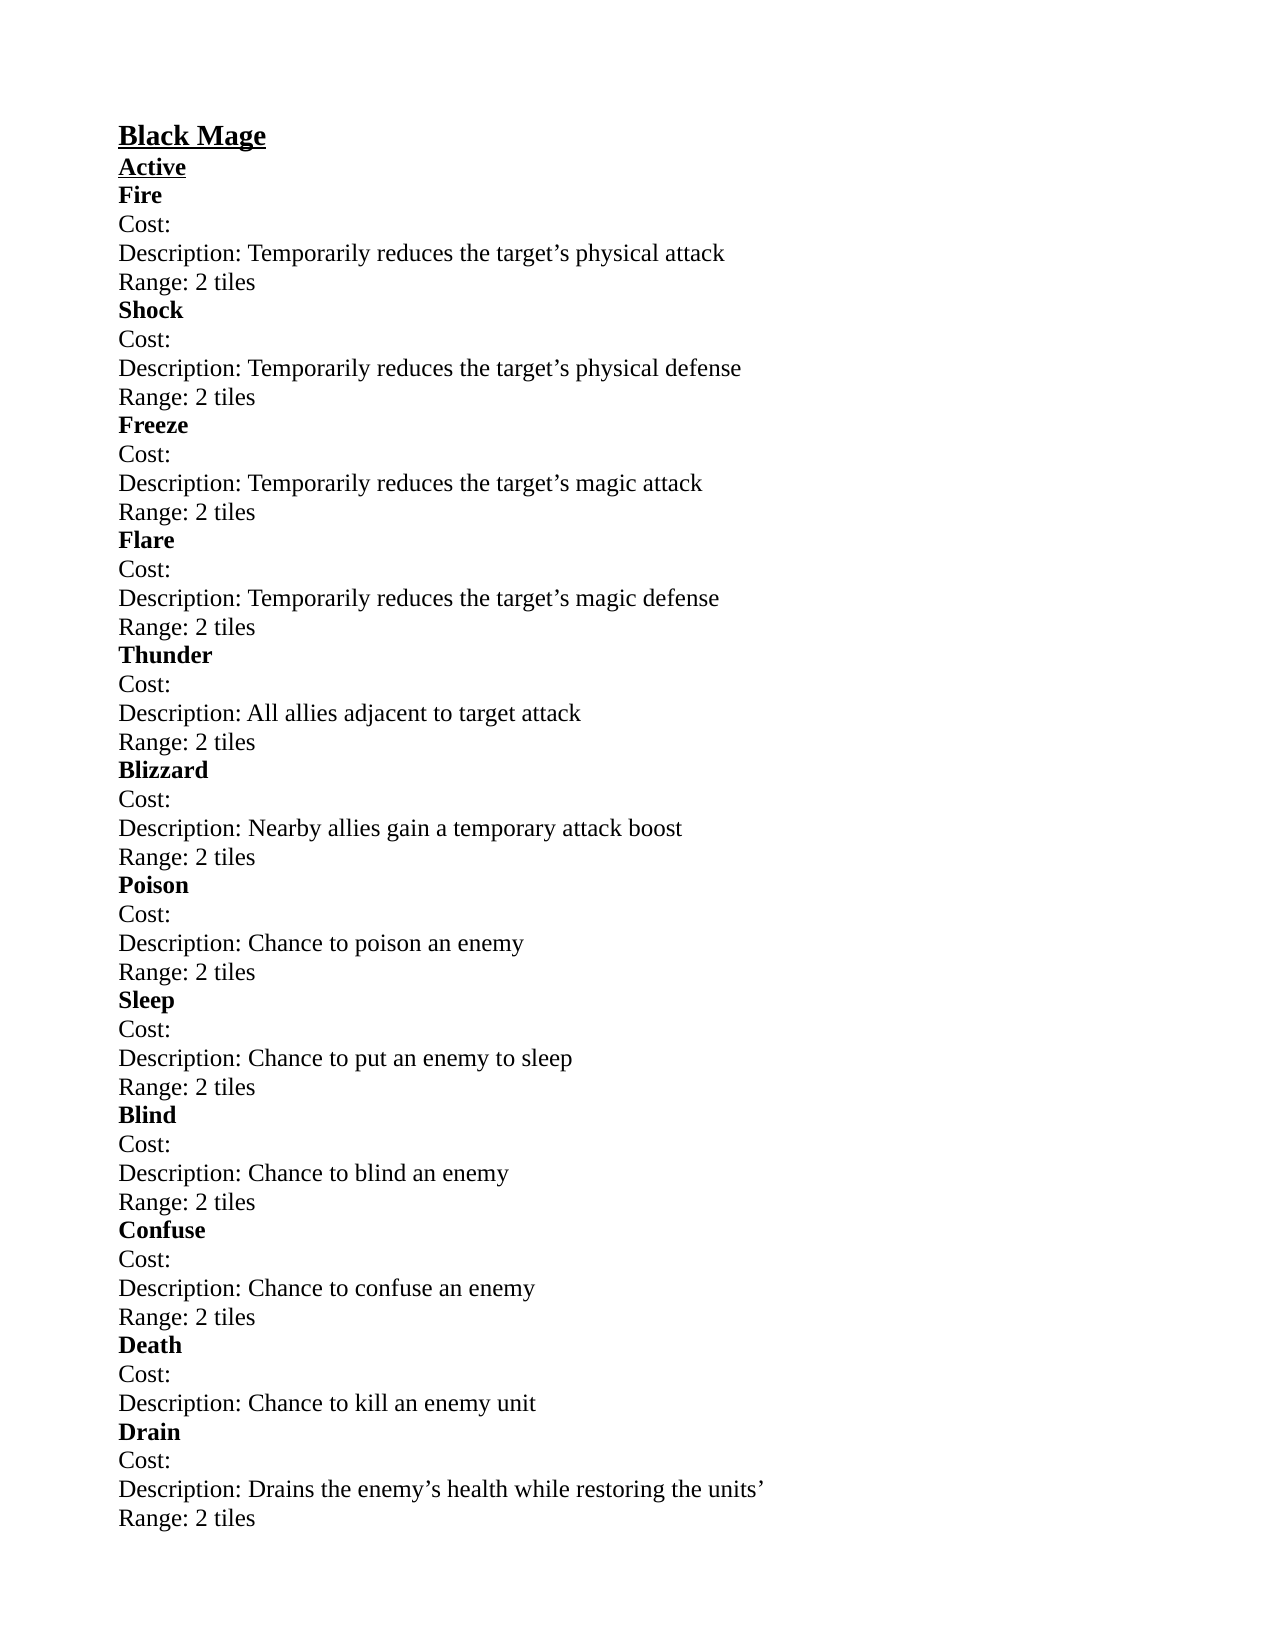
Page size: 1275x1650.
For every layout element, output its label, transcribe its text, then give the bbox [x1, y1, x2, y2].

text Blind [118, 1100, 1157, 1129]
text Description: Drains the enemy’s health while restoring the units’ [118, 1474, 1157, 1503]
text Death [118, 1330, 1157, 1359]
text Description: Chance to poison an enemy [118, 928, 1157, 957]
text Cost: [118, 899, 1157, 928]
text Freeze [118, 410, 1157, 439]
text Description: Chance to confuse an enemy [118, 1273, 1157, 1302]
text Range: 2 tiles [118, 1503, 1157, 1532]
text Description: Temporarily reduces the target’s magic defense [118, 583, 1157, 612]
text Range: 2 tiles [118, 842, 1157, 870]
text Range: 2 tiles [118, 382, 1157, 410]
text Range: 2 tiles [118, 497, 1157, 525]
text Shock [118, 295, 1157, 324]
text Confuse [118, 1215, 1157, 1244]
text Drain [118, 1417, 1157, 1445]
text Cost: [118, 1244, 1157, 1273]
text Description: Temporarily reduces the target’s physical defense [118, 353, 1157, 382]
text Flare [118, 525, 1157, 554]
text Description: Temporarily reduces the target’s physical attack [118, 238, 1157, 267]
text Blizzard [118, 755, 1157, 784]
text Range: 2 tiles [118, 267, 1157, 295]
text Range: 2 tiles [118, 727, 1157, 755]
text Description: Chance to kill an enemy unit [118, 1388, 1157, 1417]
text Description: Chance to put an enemy to sleep [118, 1043, 1157, 1072]
text Sleep [118, 985, 1157, 1014]
text Cost: [118, 1359, 1157, 1388]
text Cost: [118, 209, 1157, 238]
text Range: 2 tiles [118, 957, 1157, 985]
text Active [118, 152, 1157, 180]
text Description: Nearby allies gain a temporary attack boost [118, 813, 1157, 842]
text Cost: [118, 784, 1157, 813]
text Description: Temporarily reduces the target’s magic attack [118, 468, 1157, 497]
text Fire [118, 180, 1157, 209]
text Cost: [118, 1445, 1157, 1474]
text Range: 2 tiles [118, 612, 1157, 640]
text Range: 2 tiles [118, 1302, 1157, 1330]
text Description: Chance to blind an enemy [118, 1158, 1157, 1187]
text Cost: [118, 324, 1157, 353]
text Cost: [118, 1129, 1157, 1158]
text Range: 2 tiles [118, 1187, 1157, 1215]
text Cost: [118, 439, 1157, 468]
text Cost: [118, 1014, 1157, 1043]
text Cost: [118, 554, 1157, 583]
text Cost: [118, 669, 1157, 698]
text Black Mage [118, 118, 1157, 152]
text Description: All allies adjacent to target attack [118, 698, 1157, 727]
text Poison [118, 870, 1157, 899]
text Range: 2 tiles [118, 1072, 1157, 1100]
text Thunder [118, 640, 1157, 669]
